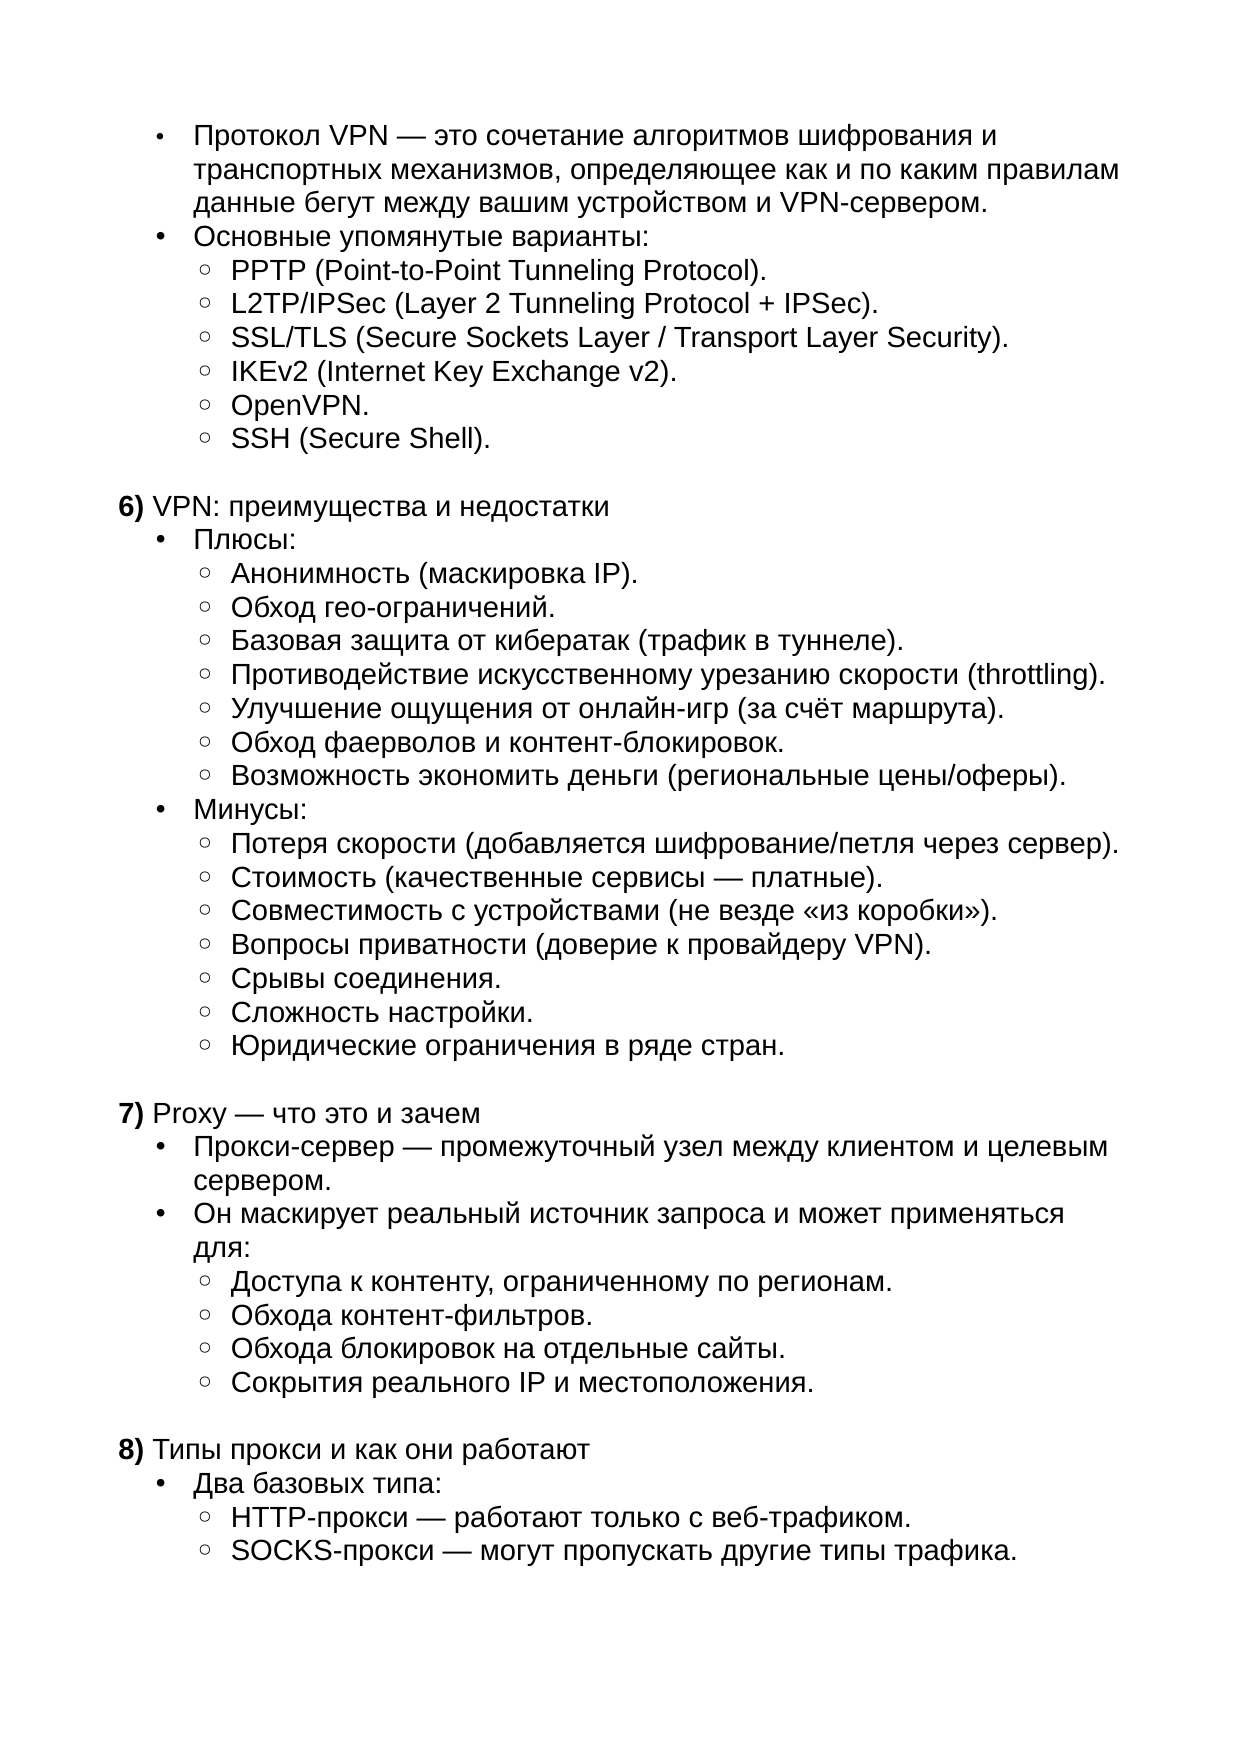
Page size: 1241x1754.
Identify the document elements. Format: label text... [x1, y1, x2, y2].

list Обход фаерволов и контент-блокировок. [193, 724, 1122, 758]
list Прокси-сервер — промежуточный узел между клиентом и целевым сервером. [156, 1129, 1122, 1196]
list SOCKS-прокси — могут пропускать другие типы трафика. [193, 1533, 1122, 1567]
list Совместимость с устройствами (не везде «из коробки»). [193, 893, 1122, 927]
list L2TP/IPSec (Layer 2 Tunneling Protocol + IPSec). [193, 286, 1122, 320]
text 8) Типы прокси и как они работают [118, 1432, 1122, 1466]
list OpenVPN. [193, 387, 1122, 421]
list SSH (Secure Shell). [193, 421, 1122, 455]
list Вопросы приватности (доверие к провайдеру VPN). [193, 927, 1122, 961]
list Юридические ограничения в ряде стран. [193, 1028, 1122, 1062]
list Доступа к контенту, ограниченному по регионам. [193, 1264, 1122, 1297]
list Базовая защита от кибератак (трафик в туннеле). [193, 623, 1122, 657]
list Плюсы: [156, 522, 1122, 556]
text 7) Proxy — что это и зачем [118, 1096, 1122, 1129]
list Анонимность (маскировка IP). [193, 556, 1122, 589]
list IKEv2 (Internet Key Exchange v2). [193, 354, 1122, 387]
list Улучшение ощущения от онлайн-игр (за счёт маршрута). [193, 691, 1122, 724]
list Он маскирует реальный источник запроса и может применяться для: [156, 1196, 1122, 1264]
list Срывы соединения. [193, 961, 1122, 994]
list Два базовых типа: [156, 1466, 1122, 1499]
list Обход гео-ограничений. [193, 589, 1122, 623]
list PPTP (Point-to-Point Tunneling Protocol). [193, 252, 1122, 286]
list Противодействие искусственному урезанию скорости (throttling). [193, 657, 1122, 691]
list Возможность экономить деньги (региональные цены/оферы). [193, 758, 1122, 792]
list Потеря скорости (добавляется шифрование/петля через сервер). [193, 826, 1122, 859]
list Сокрытия реального IP и местоположения. [193, 1365, 1122, 1399]
list Обхода контент-фильтров. [193, 1297, 1122, 1331]
list Протокол VPN — это сочетание алгоритмов шифрования и транспортных механизмов, определяющее как и по каким правилам данные бегут между вашим устройством и VPN-сервером. [156, 118, 1122, 219]
list Сложность настройки. [193, 994, 1122, 1028]
text 6) VPN: преимущества и недостатки [118, 488, 1122, 522]
list SSL/TLS (Secure Sockets Layer / Transport Layer Security). [193, 320, 1122, 354]
list Минусы: [156, 792, 1122, 826]
list Обхода блокировок на отдельные сайты. [193, 1331, 1122, 1365]
list HTTP-прокси — работают только с веб-трафиком. [193, 1499, 1122, 1533]
list Основные упомянутые варианты: [156, 219, 1122, 252]
list Стоимость (качественные сервисы — платные). [193, 859, 1122, 893]
